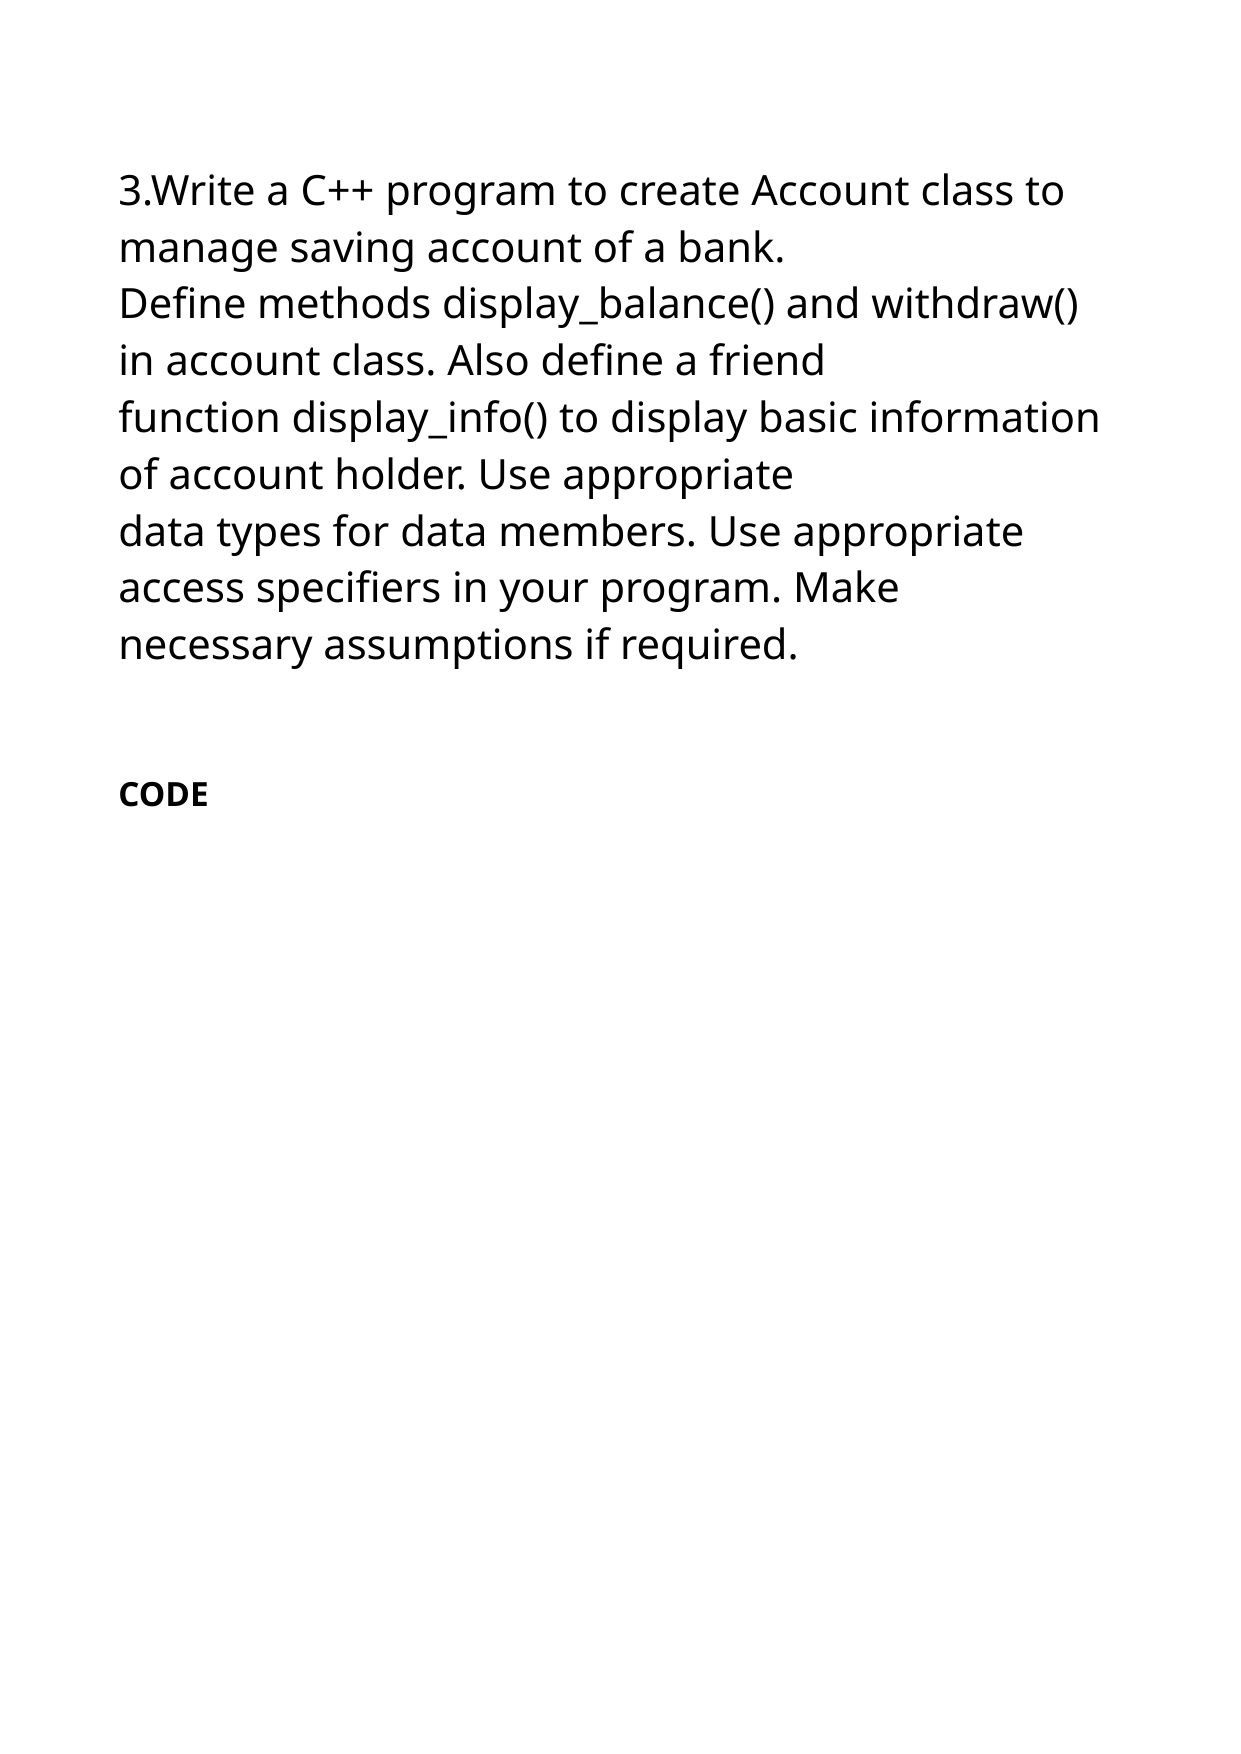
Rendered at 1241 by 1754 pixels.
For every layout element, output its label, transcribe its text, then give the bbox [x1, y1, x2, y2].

text necessary assumptions if required. [118, 615, 1122, 672]
text Define methods display_balance() and withdraw() in account class. Also define a friend [118, 274, 1122, 388]
text 3.Write a C++ program to create Account class to manage saving account of a bank. [118, 161, 1122, 274]
text CODE [118, 771, 1122, 816]
text data types for data members. Use appropriate access specifiers in your program. Make [118, 501, 1122, 615]
text function display_info() to display basic information of account holder. Use appropriate [118, 388, 1122, 501]
